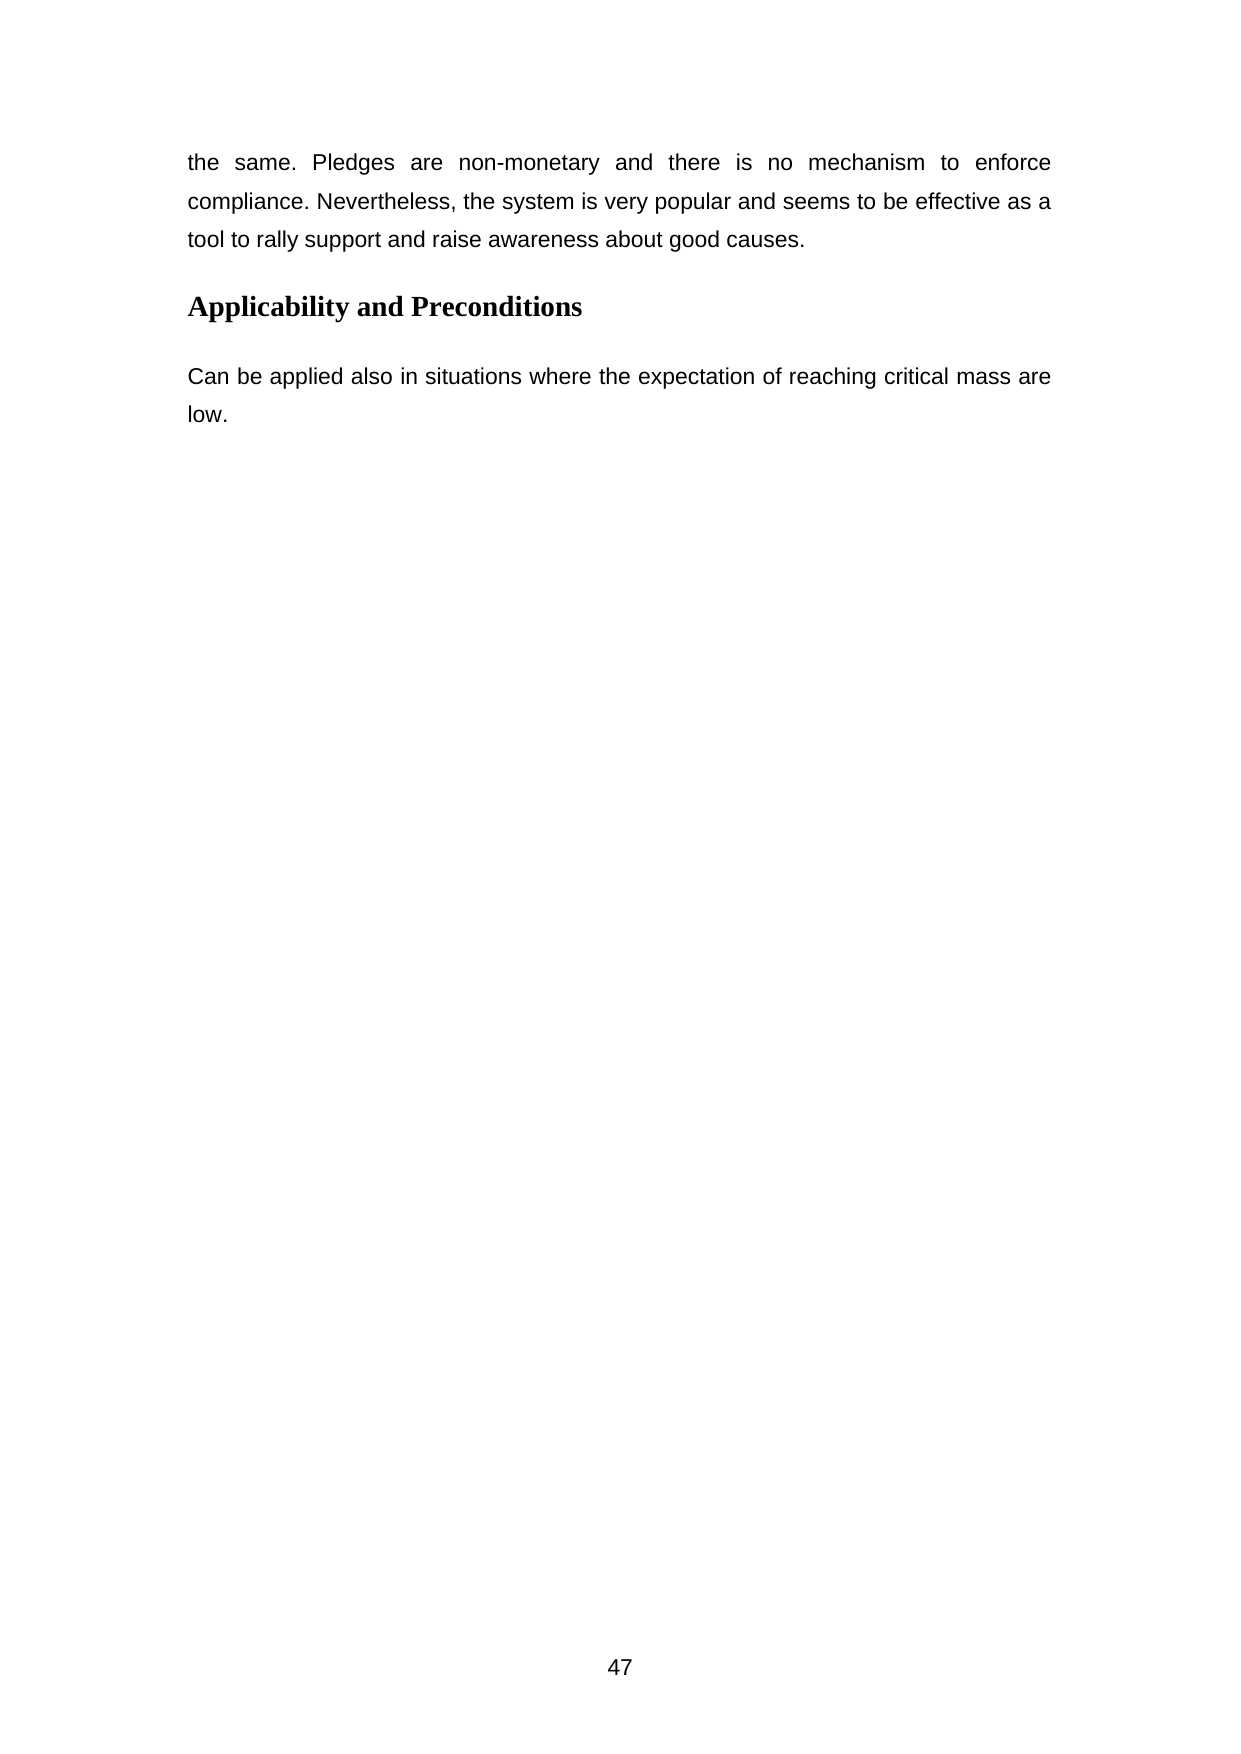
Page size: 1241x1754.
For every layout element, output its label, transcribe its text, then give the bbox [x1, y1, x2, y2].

subtitle Applicability and Preconditions [187, 290, 1053, 323]
text Can be applied also in situations where the expectation of reaching critical mass are low. [187, 364, 1053, 428]
text the same. Pledges are non-monetary and there is no mechanism to enforce compliance. Nevertheless, the system is very popular and seems to be effective as a tool to rally support and raise awareness about good causes. [187, 150, 1053, 252]
